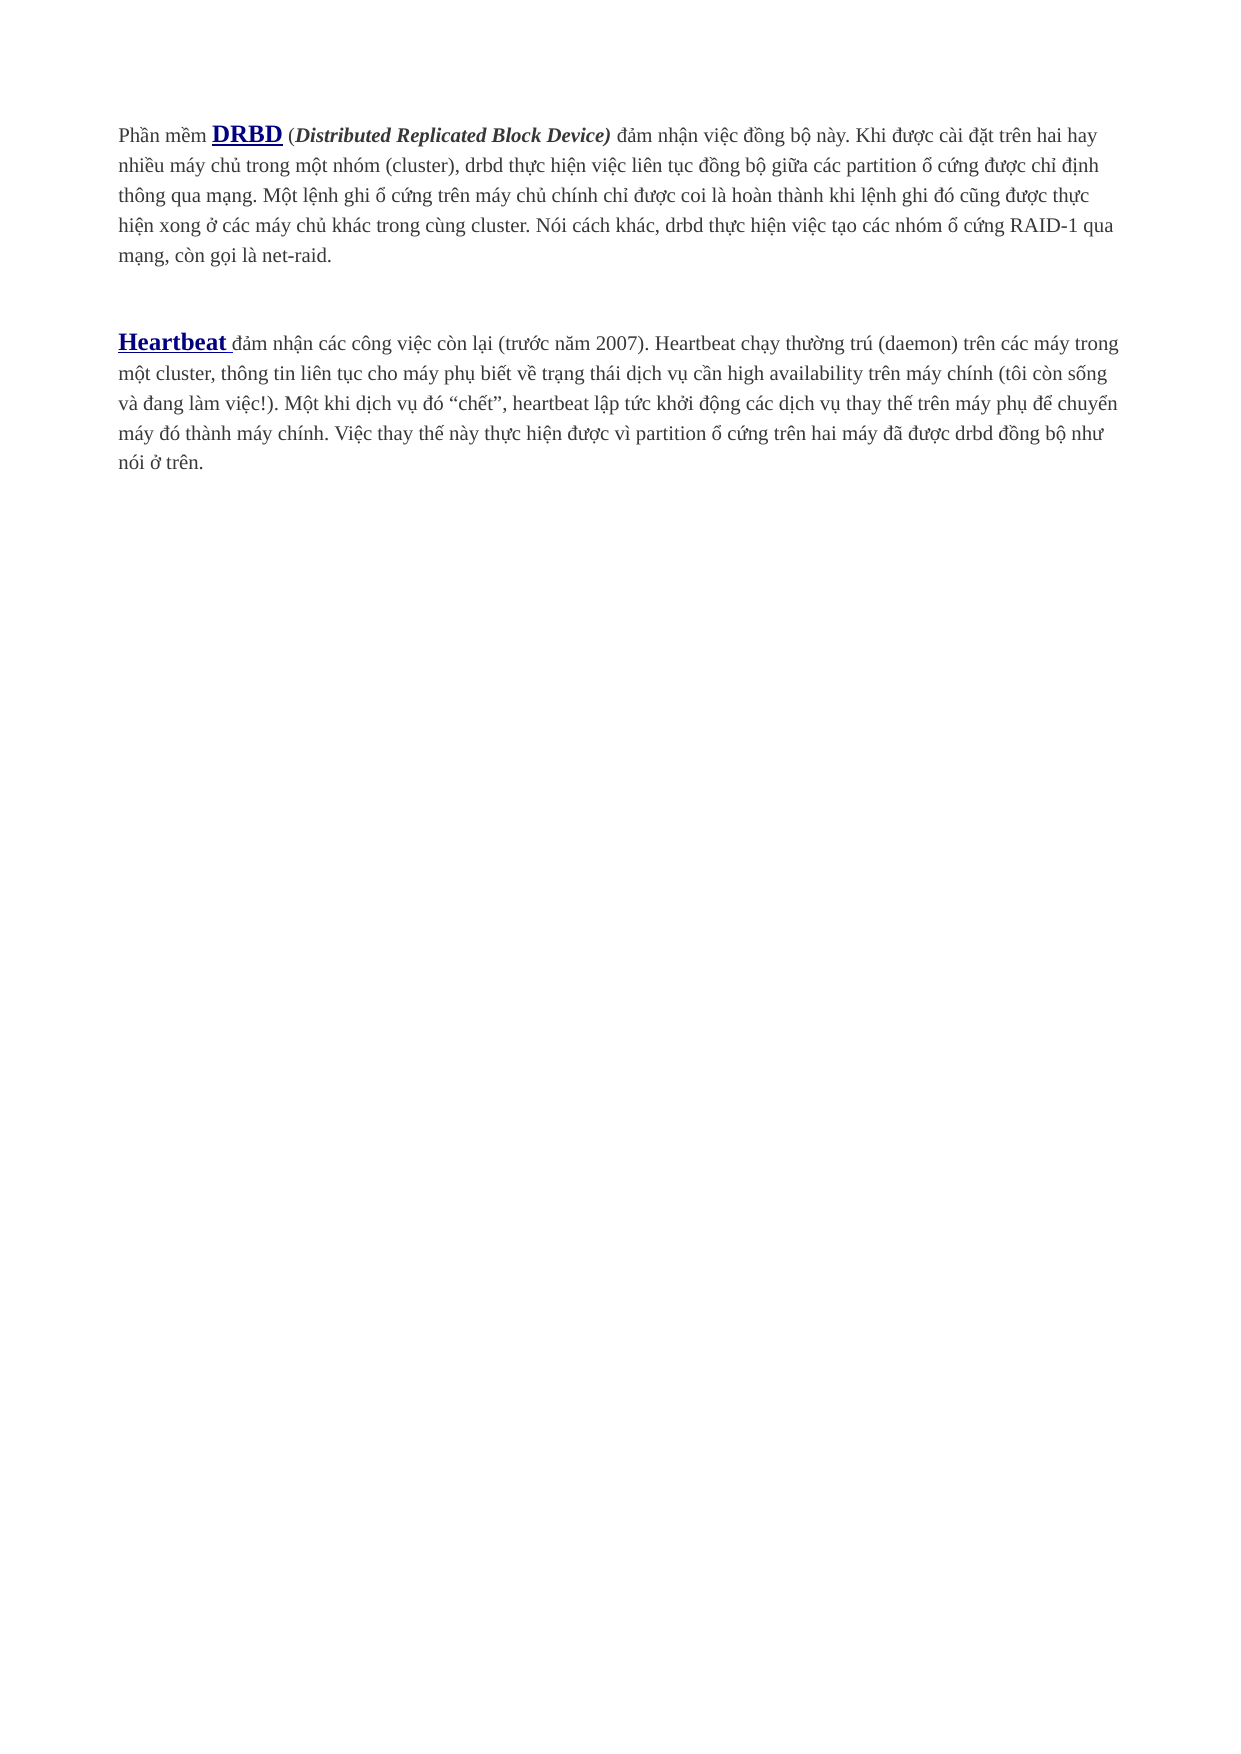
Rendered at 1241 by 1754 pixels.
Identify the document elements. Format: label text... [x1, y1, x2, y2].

text Phần mềm DRBD (Distributed Replicated Block Device) đảm nhận việc đồng bộ này. Khi được cài đặt trên hai hay nhiều máy chủ trong một nhóm (cluster), drbd thực hiện việc liên tục đồng bộ giữa các partition ổ cứng được chỉ định thông qua mạng. Một lệnh ghi ổ cứng trên máy chủ chính chỉ được coi là hoàn thành khi lệnh ghi đó cũng được thực hiện xong ở các máy chủ khác trong cùng cluster. Nói cách khác, drbd thực hiện việc tạo các nhóm ổ cứng RAID-1 qua mạng, còn gọi là net-raid. [118, 118, 1122, 267]
text Heartbeat đảm nhận các công việc còn lại (trước năm 2007). Heartbeat chạy thường trú (daemon) trên các máy trong một cluster, thông tin liên tục cho máy phụ biết về trạng thái dịch vụ cần high availability trên máy chính (tôi còn sống và đang làm việc!). Một khi dịch vụ đó “chết”, heartbeat lập tức khởi động các dịch vụ thay thế trên máy phụ để chuyển máy đó thành máy chính. Việc thay thế này thực hiện được vì partition ổ cứng trên hai máy đã được drbd đồng bộ như nói ở trên. [118, 326, 1122, 474]
